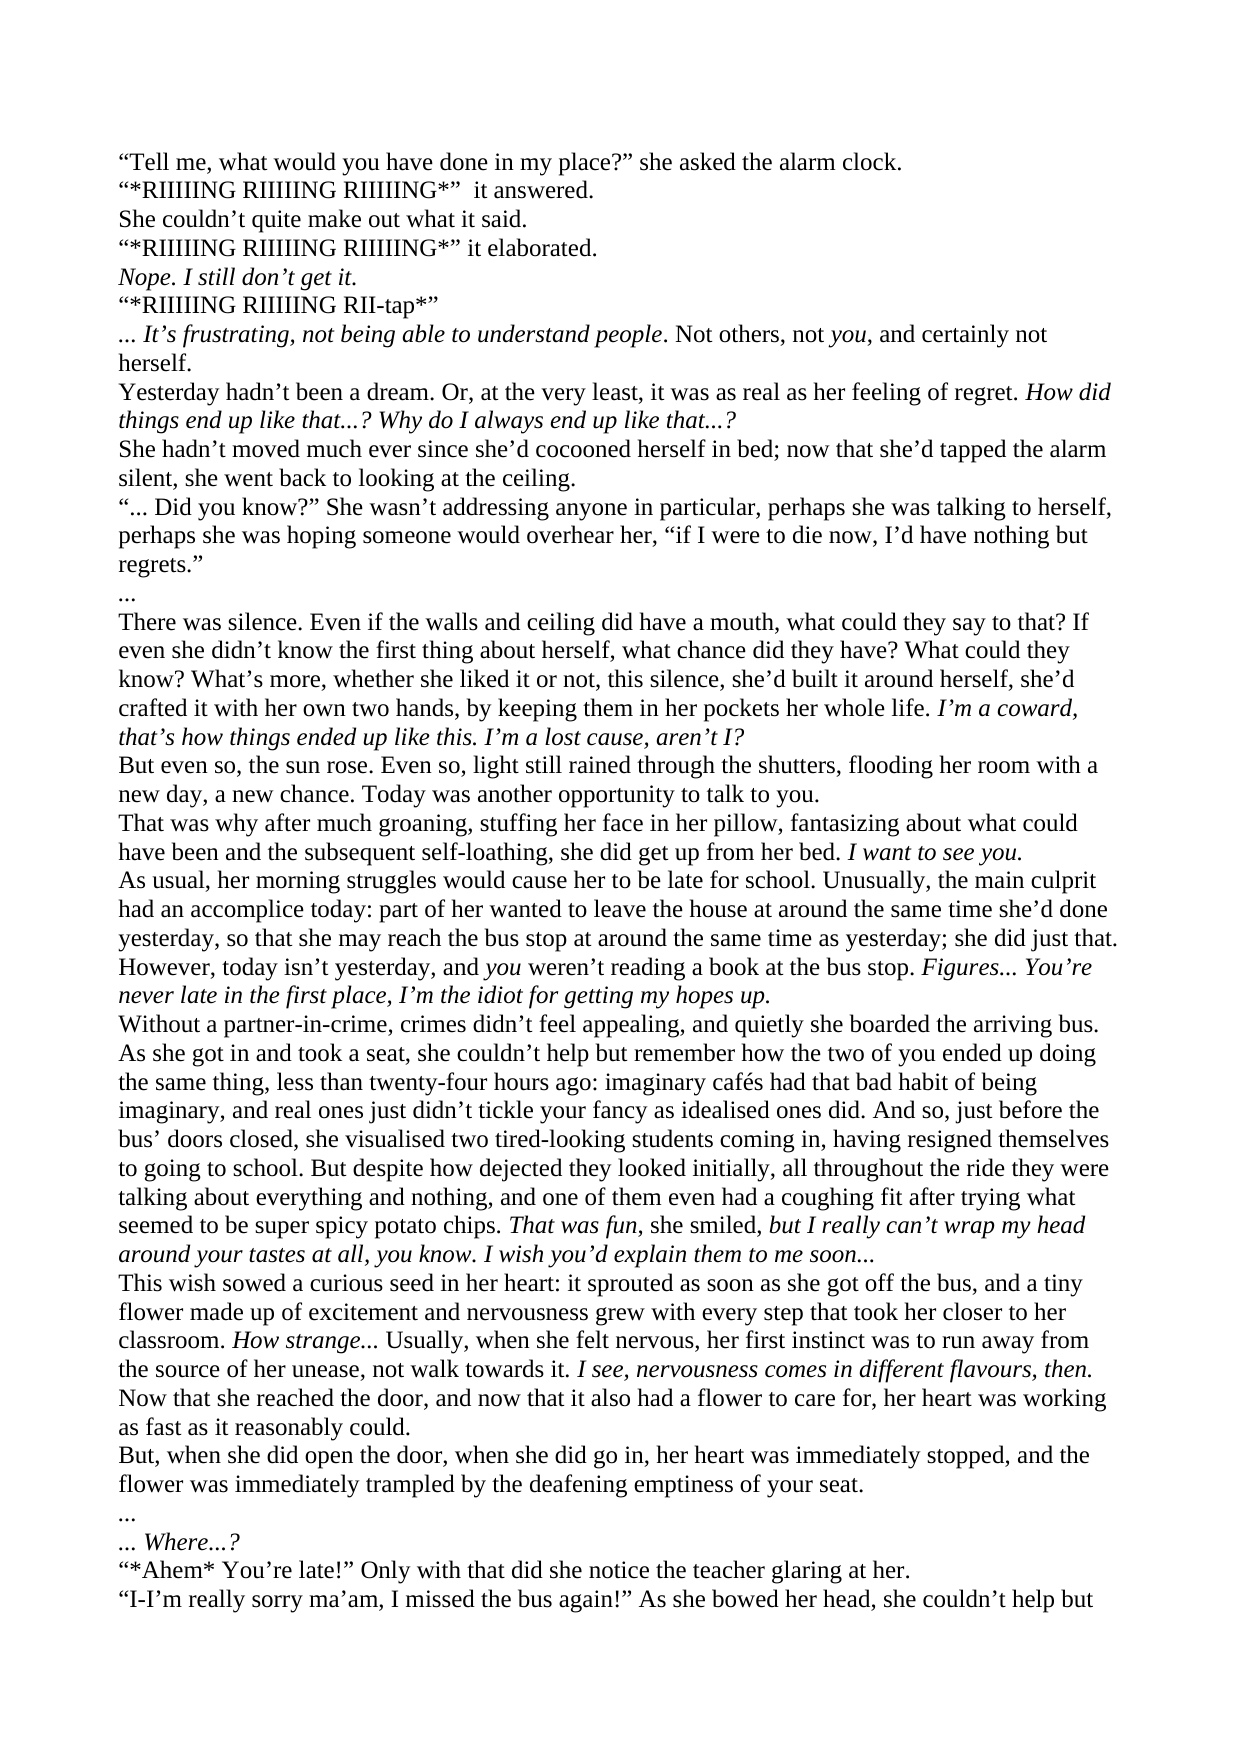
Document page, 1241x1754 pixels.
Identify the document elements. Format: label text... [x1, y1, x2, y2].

text ... [118, 578, 1122, 607]
text ... [118, 1498, 1122, 1527]
text That was why after much groaning, stuffing her face in her pillow, fantasizing about what could have been and the subsequent self-loathing, she did get up from her bed. I want to see you. [118, 808, 1122, 866]
text She couldn’t quite make out what it said. [118, 204, 1122, 233]
text “*RIIIIING RIIIIING RII-tap*” [118, 291, 1122, 319]
text Nope. I still don’t get it. [118, 262, 1122, 291]
text As usual, her morning struggles would cause her to be late for school. Unusually, the main culprit had an accomplice today: part of her wanted to leave the house at around the same time she’d done yesterday, so that she may reach the bus stop at around the same time as yesterday; she did just that. However, today isn’t yesterday, and you weren’t reading a book at the bus stop. Figures... You’re never late in the first place, I’m the idiot for getting my hopes up. [118, 866, 1122, 1009]
text ... Where...? [118, 1527, 1122, 1556]
text She hadn’t moved much ever since she’d cocooned herself in bed; now that she’d tapped the alarm silent, she went back to looking at the ceiling. [118, 434, 1122, 492]
text “Tell me, what would you have done in my place?” she asked the alarm clock. [118, 147, 1122, 176]
text There was silence. Even if the walls and ceiling did have a mouth, what could they say to that? If even she didn’t know the first thing about herself, what chance did they have? What could they know? What’s more, whether she liked it or not, this silence, she’d built it around herself, she’d crafted it with her own two hands, by keeping them in her pockets her whole life. I’m a coward, that’s how things ended up like this. I’m a lost cause, aren’t I? [118, 607, 1122, 751]
text Without a partner-in-crime, crimes didn’t feel appealing, and quietly she boarded the arriving bus. As she got in and took a seat, she couldn’t help but remember how the two of you ended up doing the same thing, less than twenty-four hours ago: imaginary cafés had that bad habit of being imaginary, and real ones just didn’t tickle your fancy as idealised ones did. And so, just before the bus’ doors closed, she visualised two tired-looking students coming in, having resigned themselves to going to school. But despite how dejected they looked initially, all throughout the ride they were talking about everything and nothing, and one of them even had a coughing fit after trying what seemed to be super spicy potato chips. That was fun, she smiled, but I really can’t wrap my head around your tastes at all, you know. I wish you’d explain them to me soon... [118, 1009, 1122, 1268]
text Yesterday hadn’t been a dream. Or, at the very least, it was as real as her feeling of regret. How did things end up like that...? Why do I always end up like that...? [118, 377, 1122, 434]
text “I-I’m really sorry ma’am, I missed the bus again!” As she bowed her head, she couldn’t help but [118, 1584, 1122, 1613]
text “... Did you know?” She wasn’t addressing anyone in particular, perhaps she was talking to herself, perhaps she was hoping someone would overhear her, “if I were to die now, I’d have nothing but regrets.” [118, 492, 1122, 578]
text This wish sowed a curious seed in her heart: it sprouted as soon as she got off the bus, and a tiny flower made up of excitement and nervousness grew with every step that took her closer to her classroom. How strange... Usually, when she felt nervous, her first instinct was to run away from the source of her unease, not walk towards it. I see, nervousness comes in different flavours, then. Now that she reached the door, and now that it also had a flower to care for, her heart was working as fast as it reasonably could. [118, 1268, 1122, 1441]
text But even so, the sun rose. Even so, light still rained through the shutters, flooding her room with a new day, a new chance. Today was another opportunity to talk to you. [118, 751, 1122, 808]
text “*RIIIIING RIIIIING RIIIIING*” it answered. [118, 176, 1122, 204]
text But, when she did open the door, when she did go in, her heart was immediately stopped, and the flower was immediately trampled by the deafening emptiness of your seat. [118, 1441, 1122, 1498]
text “*RIIIIING RIIIIING RIIIIING*” it elaborated. [118, 233, 1122, 262]
text ... It’s frustrating, not being able to understand people. Not others, not you, and certainly not herself. [118, 319, 1122, 377]
text “*Ahem* You’re late!” Only with that did she notice the teacher glaring at her. [118, 1556, 1122, 1584]
